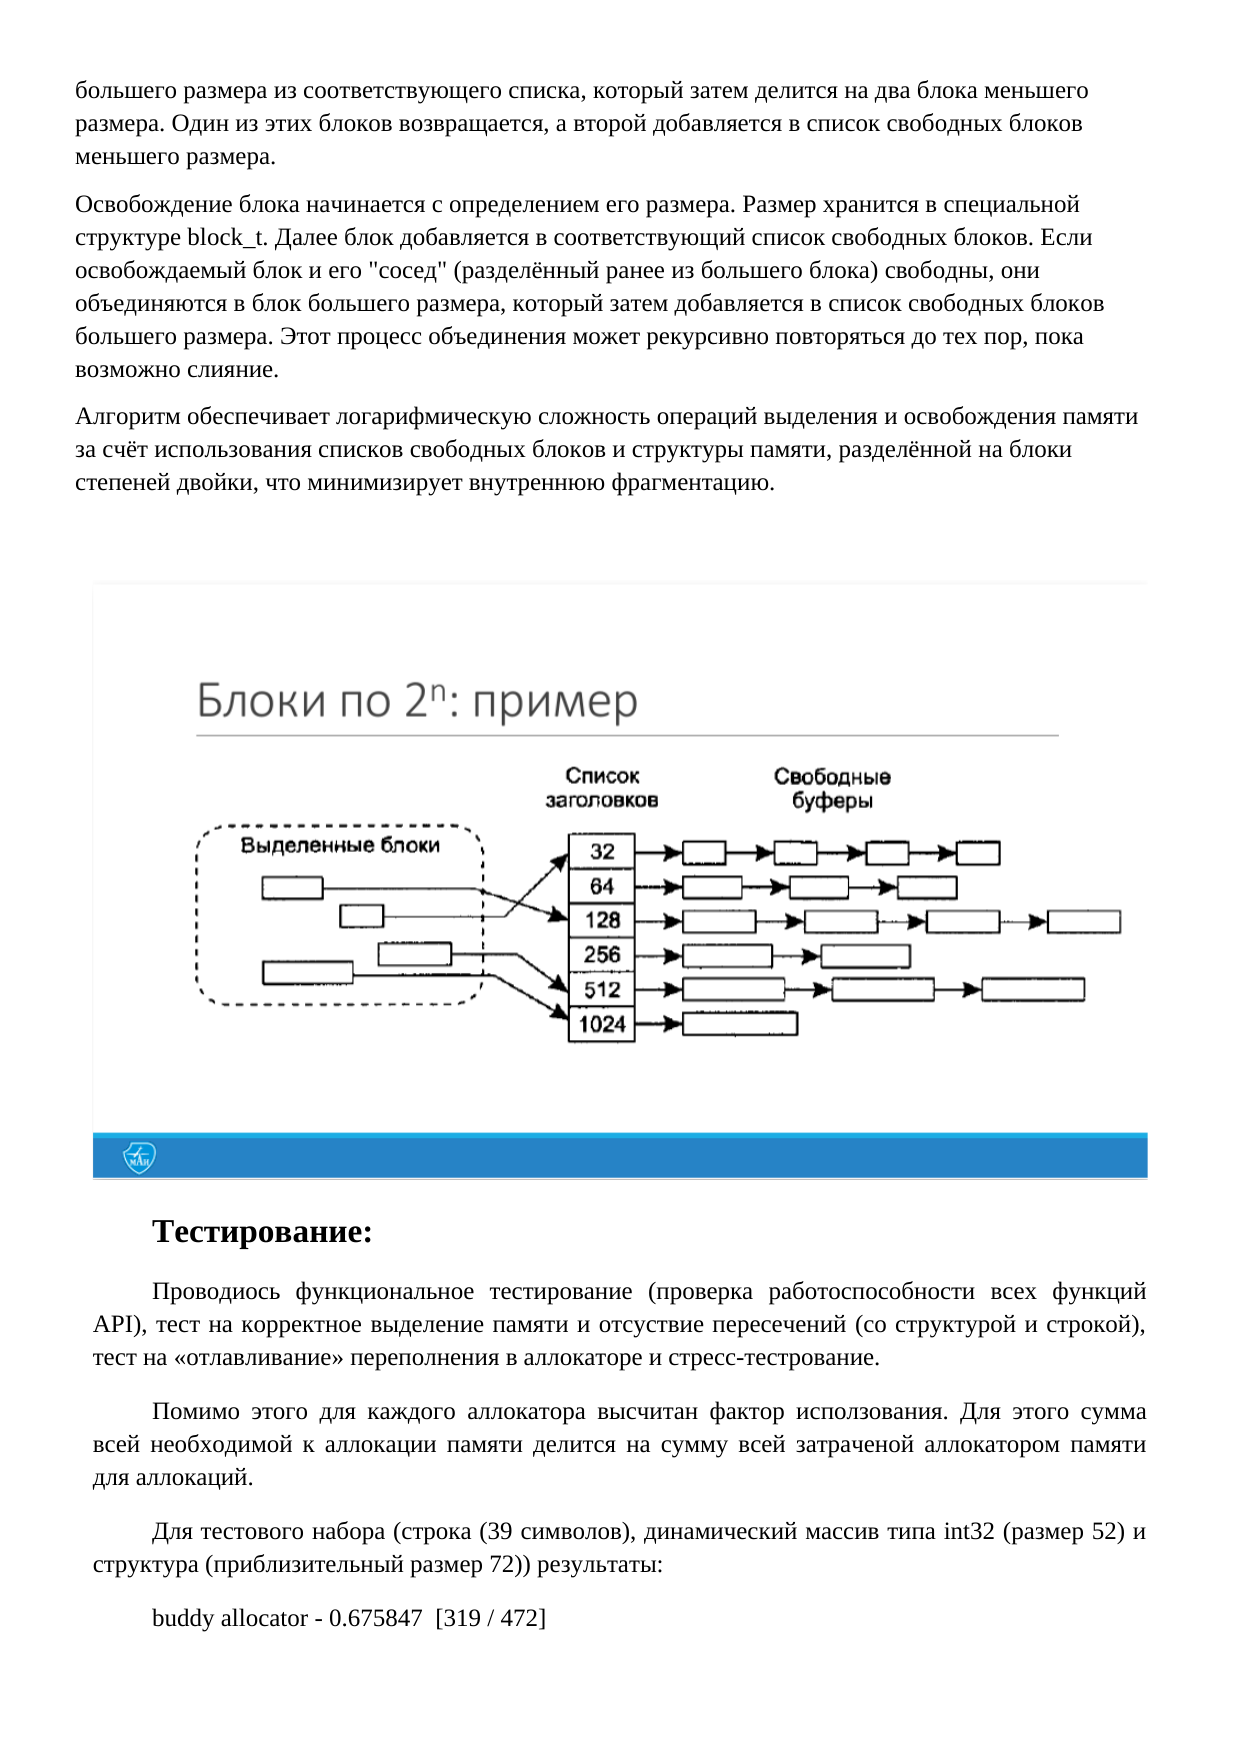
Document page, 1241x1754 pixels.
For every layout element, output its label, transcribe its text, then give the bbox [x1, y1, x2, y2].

text Алгоритм обеспечивает логарифмическую сложность операций выделения и освобождения памяти за счёт использования списков свободных блоков и структуры памяти, разделённой на блоки степеней двойки, что минимизирует внутреннюю фрагментацию. [75, 401, 1165, 496]
text Тестирование: [93, 1180, 1147, 1250]
text Для тестового набора (строка (39 символов), динамический массив типа int32 (размер 52) и структура (приблизительный размер 72)) результаты: [93, 1516, 1147, 1578]
picture [92, 580, 1148, 1180]
text Проводиось функциональное тестирование (проверка работоспособности всех функций API), тест на корректное выделение памяти и отсуствие пересечений (со структурой и строкой), тест на «отлавливание» переполнения в аллокаторе и стресс-тестрование. [93, 1276, 1147, 1371]
text buddy allocator - 0.675847 [319 / 472] [93, 1603, 1147, 1632]
text Освобождение блока начинается с определением его размера. Размер хранится в специальной структуре block_t. Далее блок добавляется в соответствующий список свободных блоков. Если освобождаемый блок и его "сосед" (разделённый ранее из большего блока) свободны, они объединяются в блок большего размера, который затем добавляется в список свободных блоков большего размера. Этот процесс объединения может рекурсивно повторяться до тех пор, пока возможно слияние. [75, 189, 1165, 382]
text большего размера из соответствующего списка, который затем делится на два блока меньшего размера. Один из этих блоков возвращается, а второй добавляется в список свободных блоков меньшего размера. [75, 75, 1165, 170]
text Помимо этого для каждого аллокатора высчитан фактор исползования. Для этого сумма всей необходимой к аллокации памяти делится на сумму всей затраченой аллокатором памяти для аллокаций. [93, 1396, 1147, 1491]
